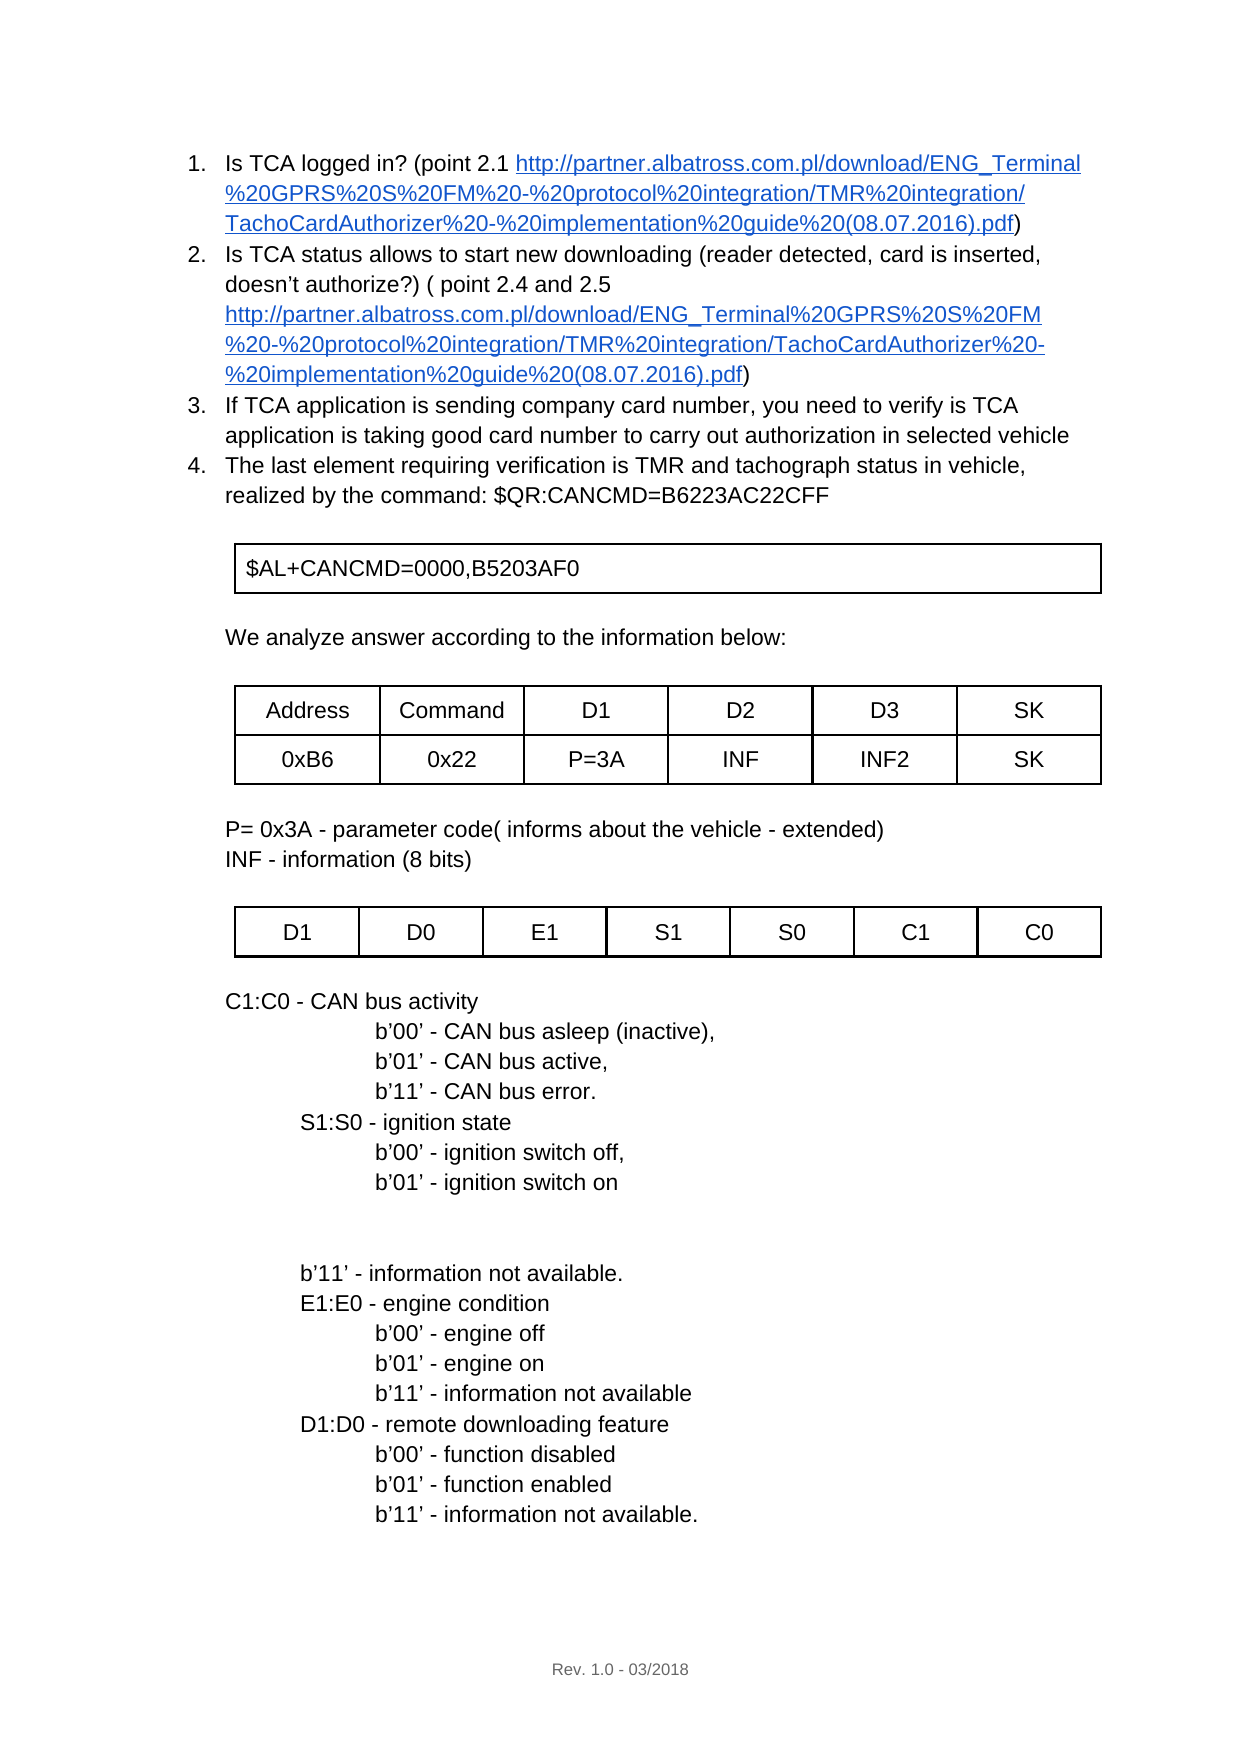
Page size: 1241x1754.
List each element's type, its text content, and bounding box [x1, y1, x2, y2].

table_cell P=3A [525, 736, 667, 783]
table_cell INF [669, 736, 811, 783]
table_header $AL+CANCMD=0000,B5203AF0 [236, 545, 1100, 592]
table_cell SK [958, 736, 1100, 783]
table_header D0 [360, 908, 482, 955]
table_header E1 [484, 908, 605, 955]
table_header C1 [855, 908, 976, 955]
table_header Command [381, 687, 523, 734]
list Is TCA status allows to start new downloading (reader detected, card is inserted, doesn’t authorize?) ( point 2.4 and 2.5 http://partner.albatross.com.pl/download/ENG_Terminal%20GPRS%20S%20FM%20-%20protocol%20integration/TMR%20integration/TachoCardAuthorizer%20-%20implementation%20guide%20(08.07.2016).pdf) [187, 241, 1090, 388]
table_header D3 [814, 687, 956, 734]
text b’00’ - ignition switch off, [225, 1139, 1090, 1165]
text D1:D0 - remote downloading feature [300, 1411, 1090, 1437]
table_cell 0xB6 [236, 736, 379, 783]
list If TCA application is sending company card number, you need to verify is TCA application is taking good card number to carry out authorization in selected vehicle [187, 392, 1090, 448]
text INF - information (8 bits) [150, 846, 1090, 872]
text b’01’ - CAN bus active, [300, 1048, 1090, 1074]
text S1:S0 - ignition state [225, 1108, 1090, 1135]
text b’11’ - information not available. [225, 1259, 1090, 1286]
table_cell INF2 [814, 736, 956, 783]
text b’11’ - information not available [300, 1380, 1090, 1407]
text b’00’ - function disabled [300, 1441, 1090, 1467]
list Is TCA logged in? (point 2.1 http://partner.albatross.com.pl/download/ENG_Terminal%20GPRS%20S%20FM%20-%20protocol%20integration/TMR%20integration/TachoCardAuthorizer%20-%20implementation%20guide%20(08.07.2016).pdf) [187, 150, 1090, 237]
table_header C0 [979, 908, 1100, 955]
table_header Address [236, 687, 379, 734]
text E1:E0 - engine condition [300, 1290, 1090, 1316]
text b’00’ - CAN bus asleep (inactive), [225, 1018, 1090, 1044]
table_header SK [958, 687, 1100, 734]
text b’00’ - engine off [300, 1320, 1090, 1346]
list The last element requiring verification is TMR and tachograph status in vehicle, realized by the command: $QR:CANCMD=B6223AC22CFF [187, 452, 1090, 509]
text b’01’ - function enabled [300, 1471, 1090, 1497]
table_cell 0x22 [381, 736, 523, 783]
text b’11’ - information not available. [300, 1501, 1090, 1528]
table_header S0 [731, 908, 853, 955]
text b’01’ - ignition switch on [225, 1169, 1090, 1195]
table_header S1 [608, 908, 729, 955]
text b’11’ - CAN bus error. [300, 1078, 1090, 1105]
text We analyze answer according to the information below: [150, 624, 1090, 651]
table_header D1 [236, 908, 358, 955]
text b’01’ - engine on [300, 1350, 1090, 1377]
table_header D2 [669, 687, 811, 734]
text C1:C0 - CAN bus activity [225, 988, 1090, 1014]
text P= 0x3A - parameter code( informs about the vehicle - extended) [150, 816, 1090, 842]
table_header D1 [525, 687, 667, 734]
